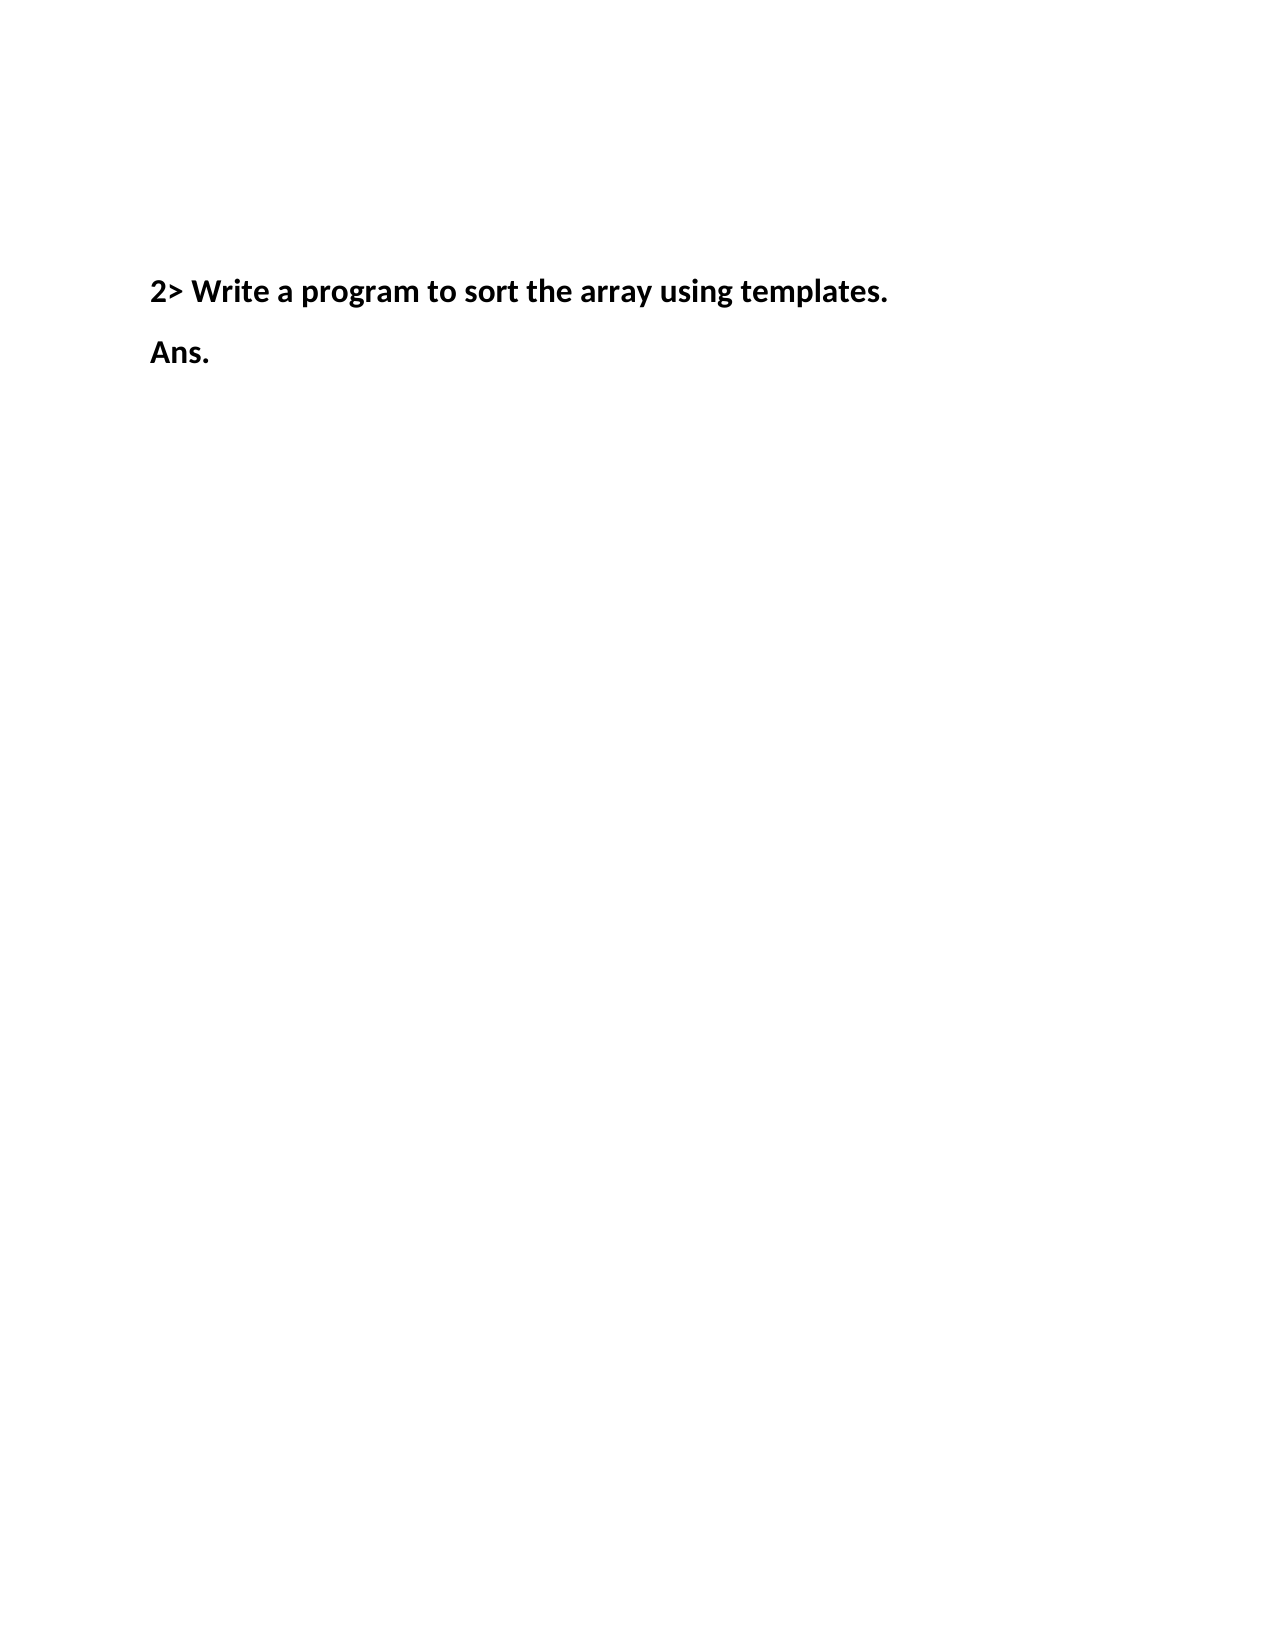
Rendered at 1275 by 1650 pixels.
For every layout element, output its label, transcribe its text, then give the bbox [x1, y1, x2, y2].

text Ans. [150, 331, 1125, 371]
text 2> Write a program to sort the array using templates. [150, 270, 1125, 311]
